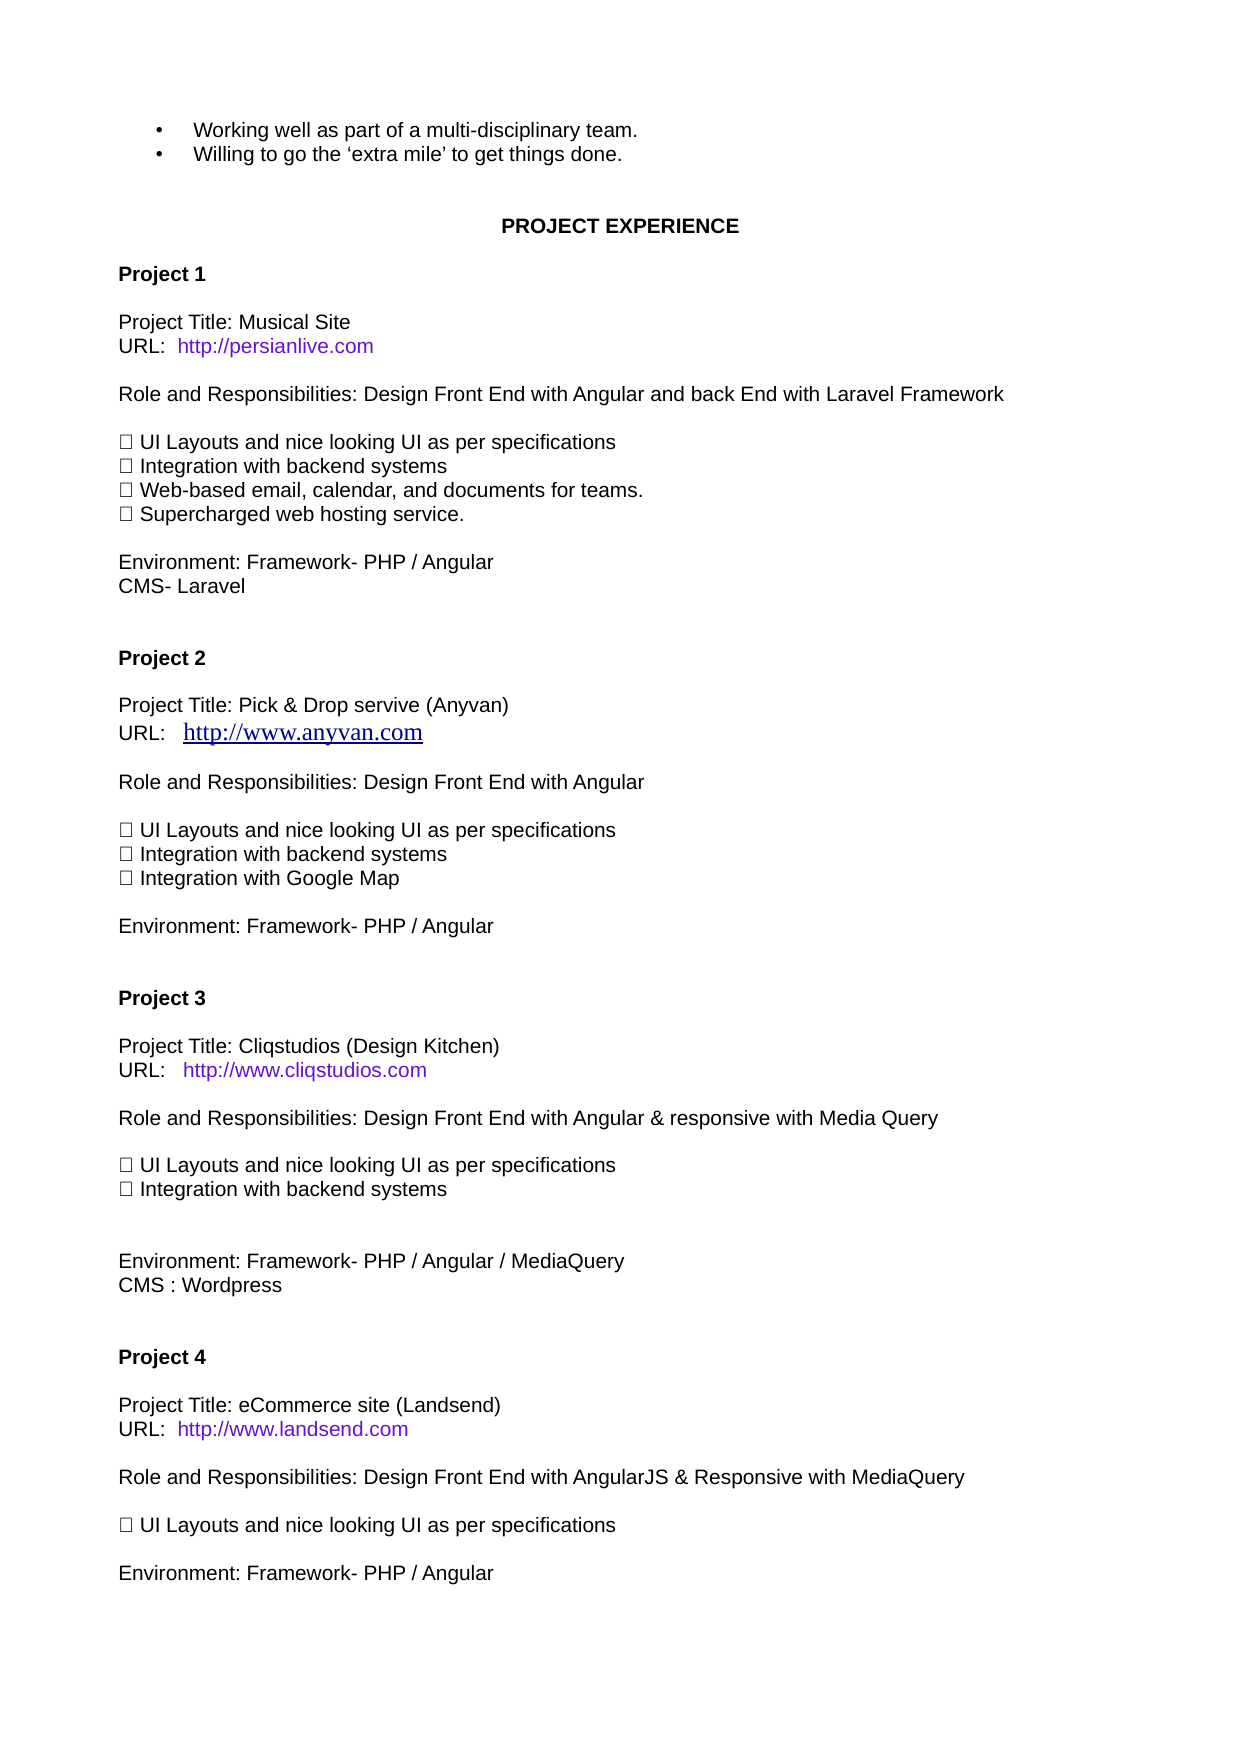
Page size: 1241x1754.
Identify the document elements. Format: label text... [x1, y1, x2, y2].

text URL: http://www.anyvan.com [118, 717, 1122, 746]
text Project 2 [118, 645, 1122, 669]
text Environment: Framework- PHP / Angular [118, 1561, 1122, 1584]
text  Web-based email, calendar, and documents for teams. [118, 478, 1122, 502]
list Working well as part of a multi-disciplinary team. [156, 118, 1122, 142]
text Role and Responsibilities: Design Front End with Angular and back End with Laravel Framework [118, 382, 1122, 406]
text Project 1 [118, 262, 1122, 286]
text Project Title: eCommerce site (Landsend) [118, 1393, 1122, 1417]
text URL: http://www.cliqstudios.com [118, 1057, 1122, 1081]
text Environment: Framework- PHP / Angular [118, 914, 1122, 938]
text  UI Layouts and nice looking UI as per specifications [118, 1513, 1122, 1537]
text URL: http://www.landsend.com [118, 1417, 1122, 1441]
text Role and Responsibilities: Design Front End with Angular [118, 770, 1122, 794]
text CMS- Laravel [118, 573, 1122, 597]
text Project Title: Pick & Drop servive (Anyvan) [118, 693, 1122, 717]
text Role and Responsibilities: Design Front End with AngularJS & Responsive with MediaQuery [118, 1465, 1122, 1489]
text  Integration with backend systems [118, 842, 1122, 866]
text Project Title: Cliqstudios (Design Kitchen) [118, 1033, 1122, 1057]
text  UI Layouts and nice looking UI as per specifications [118, 430, 1122, 454]
list Willing to go the ‘extra mile’ to get things done. [156, 142, 1122, 166]
text PROJECT EXPERIENCE [118, 214, 1122, 238]
text URL: http://persianlive.com [118, 334, 1122, 358]
text Project 4 [118, 1345, 1122, 1369]
text Role and Responsibilities: Design Front End with Angular & responsive with Media Query [118, 1105, 1122, 1129]
text  UI Layouts and nice looking UI as per specifications [118, 1153, 1122, 1177]
text  Integration with Google Map [118, 866, 1122, 890]
text  Integration with backend systems [118, 454, 1122, 478]
text Environment: Framework- PHP / Angular / MediaQuery [118, 1249, 1122, 1273]
text CMS : Wordpress [118, 1273, 1122, 1297]
text Environment: Framework- PHP / Angular [118, 549, 1122, 573]
text Project 3 [118, 986, 1122, 1009]
text Project Title: Musical Site [118, 310, 1122, 334]
text  UI Layouts and nice looking UI as per specifications [118, 818, 1122, 842]
text  Integration with backend systems [118, 1177, 1122, 1201]
text  Supercharged web hosting service. [118, 502, 1122, 526]
